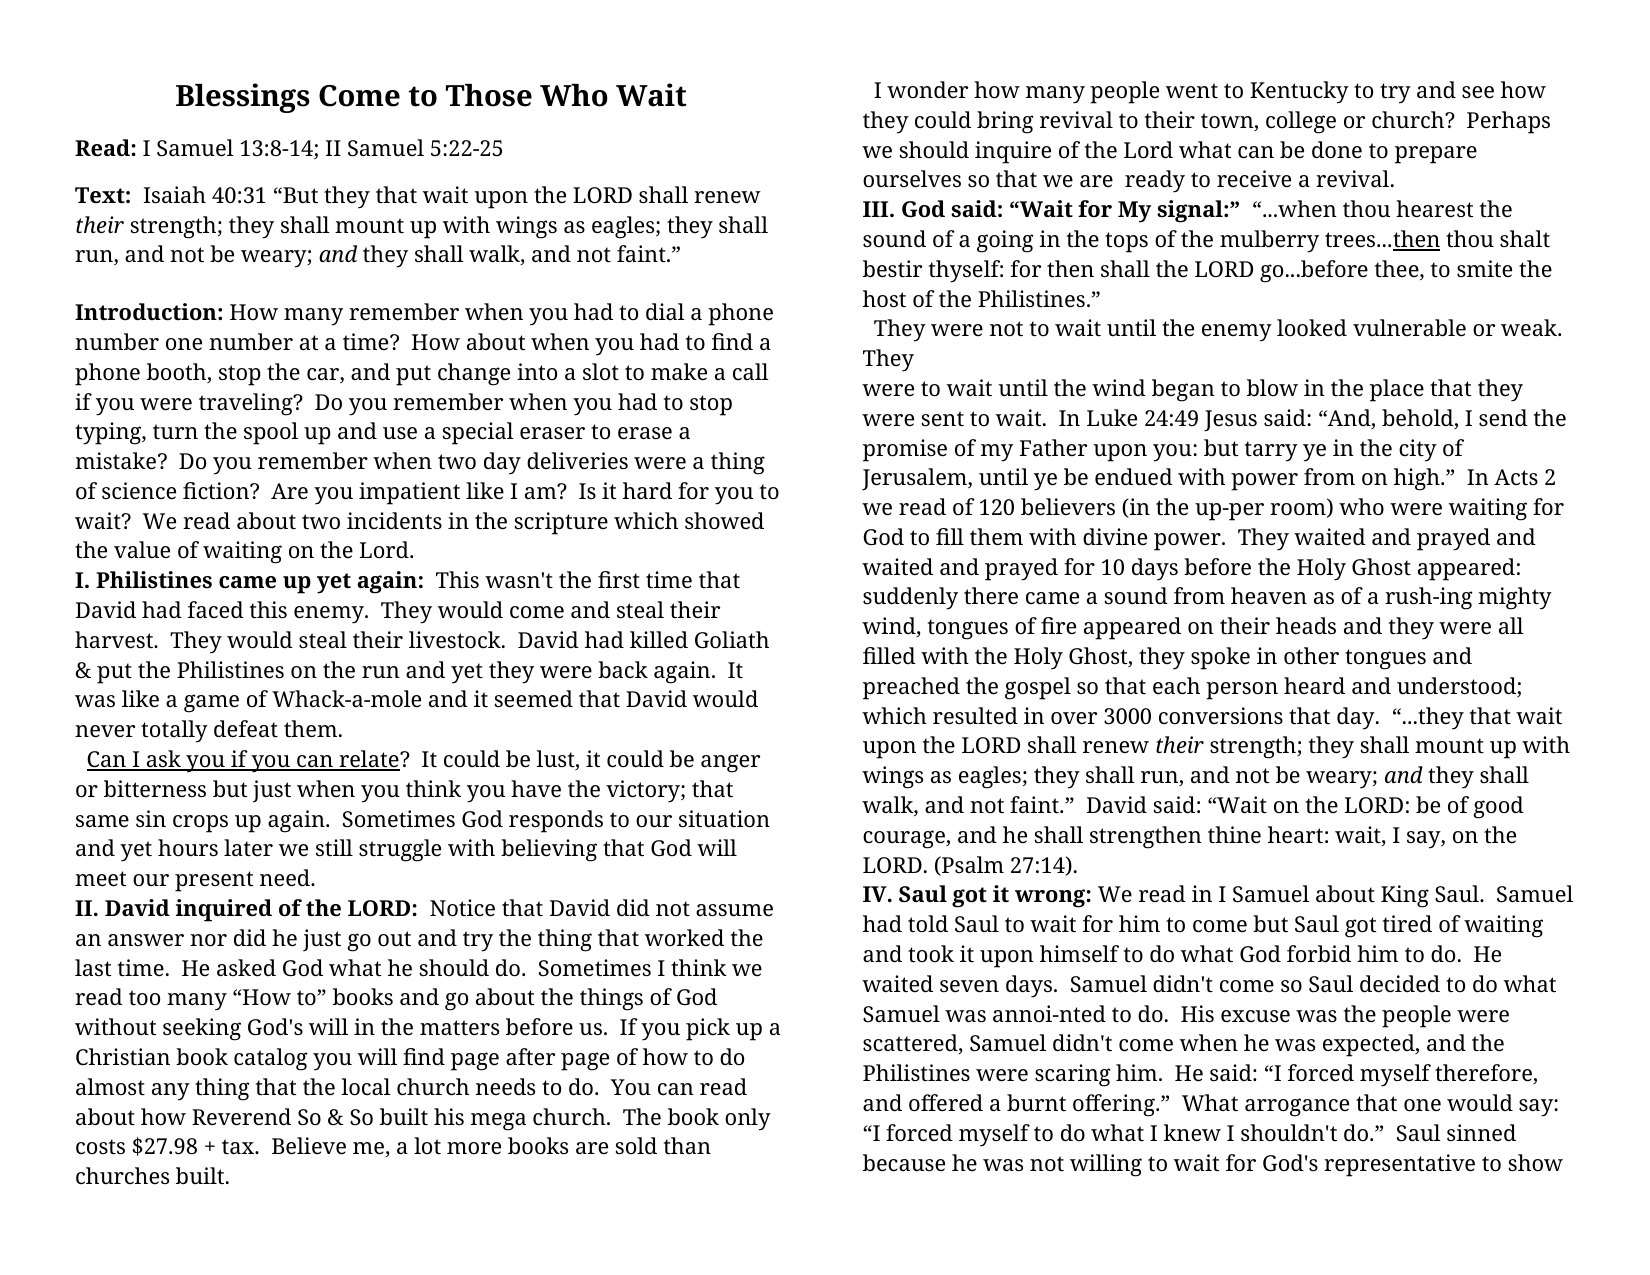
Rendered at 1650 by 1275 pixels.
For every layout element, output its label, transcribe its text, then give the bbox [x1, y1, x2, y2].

text Introduction: How many remember when you had to dial a phone number one number at a time? How about when you had to find a phone booth, stop the car, and put change into a slot to make a call if you were traveling? Do you remember when you had to stop typing, turn the spool up and use a special eraser to erase a mistake? Do you remember when two day deliveries were a thing of science fiction? Are you impatient like I am? Is it hard for you to wait? We read about two incidents in the scripture which showed the value of waiting on the Lord. [75, 297, 787, 565]
text IV. Saul got it wrong: We read in I Samuel about King Saul. Samuel had told Saul to wait for him to come but Saul got tired of waiting and took it upon himself to do what God forbid him to do. He waited seven days. Samuel didn't come so Saul decided to do what Samuel was annoi-nted to do. His excuse was the people were scattered, Samuel didn't come when he was expected, and the Philistines were scaring him. He said: “I forced myself therefore, and offered a burnt offering.” What arrogance that one would say: “I forced myself to do what I knew I shouldn't do.” Saul sinned because he was not willing to wait for God's representative to show [862, 879, 1575, 1177]
text were to wait until the wind began to blow in the place that they were sent to wait. In Luke 24:49 Jesus said: “And, behold, I send the promise of my Father upon you: but tarry ye in the city of Jerusalem, until ye be endued with power from on high.” In Acts 2 we read of 120 believers (in the up-per room) who were waiting for God to fill them with divine power. They waited and prayed and waited and prayed for 10 days before the Holy Ghost appeared: suddenly there came a sound from heaven as of a rush-ing mighty wind, tongues of fire appeared on their heads and they were all filled with the Holy Ghost, they spoke in other tongues and preached the gospel so that each person heard and understood; which resulted in over 3000 conversions that day. “...they that wait upon the LORD shall renew their strength; they shall mount up with wings as eagles; they shall run, and not be weary; and they shall walk, and not faint.” David said: “Wait on the LORD: be of good courage, and he shall strengthen thine heart: wait, I say, on the LORD. (Psalm 27:14). [862, 373, 1575, 879]
text Read: I Samuel 13:8-14; II Samuel 5:22-25 [75, 133, 787, 163]
text They were not to wait until the enemy looked vulnerable or weak. They [862, 313, 1575, 373]
text Text: Isaiah 40:31 “But they that wait upon the LORD shall renew their strength; they shall mount up with wings as eagles; they shall run, and not be weary; and they shall walk, and not faint.” [75, 180, 787, 269]
text I. Philistines came up yet again: This wasn't the first time that David had faced this enemy. They would come and steal their harvest. They would steal their livestock. David had killed Goliath & put the Philistines on the run and yet they were back again. It was like a game of Whack-a-mole and it seemed that David would never totally defeat them. [75, 565, 787, 744]
text Blessings Come to Those Who Wait [75, 75, 787, 115]
text Can I ask you if you can relate? It could be lust, it could be anger or bitterness but just when you think you have the victory; that same sin crops up again. Sometimes God responds to our situation and yet hours later we still struggle with believing that God will meet our present need. [75, 744, 787, 893]
text III. God said: “Wait for My signal:” “...when thou hearest the sound of a going in the tops of the mulberry trees...then thou shalt bestir thyself: for then shall the LORD go...before thee, to smite the host of the Philistines.” [862, 194, 1575, 313]
text I wonder how many people went to Kentucky to try and see how they could bring revival to their town, college or church? Perhaps we should inquire of the Lord what can be done to prepare ourselves so that we are ready to receive a revival. [862, 75, 1575, 194]
text II. David inquired of the LORD: Notice that David did not assume an answer nor did he just go out and try the thing that worked the last time. He asked God what he should do. Sometimes I think we read too many “How to” books and go about the things of God without seeking God's will in the matters before us. If you pick up a Christian book catalog you will find page after page of how to do almost any thing that the local church needs to do. You can read about how Reverend So & So built his mega church. The book only costs $27.98 + tax. Believe me, a lot more books are sold than churches built. [75, 893, 787, 1191]
